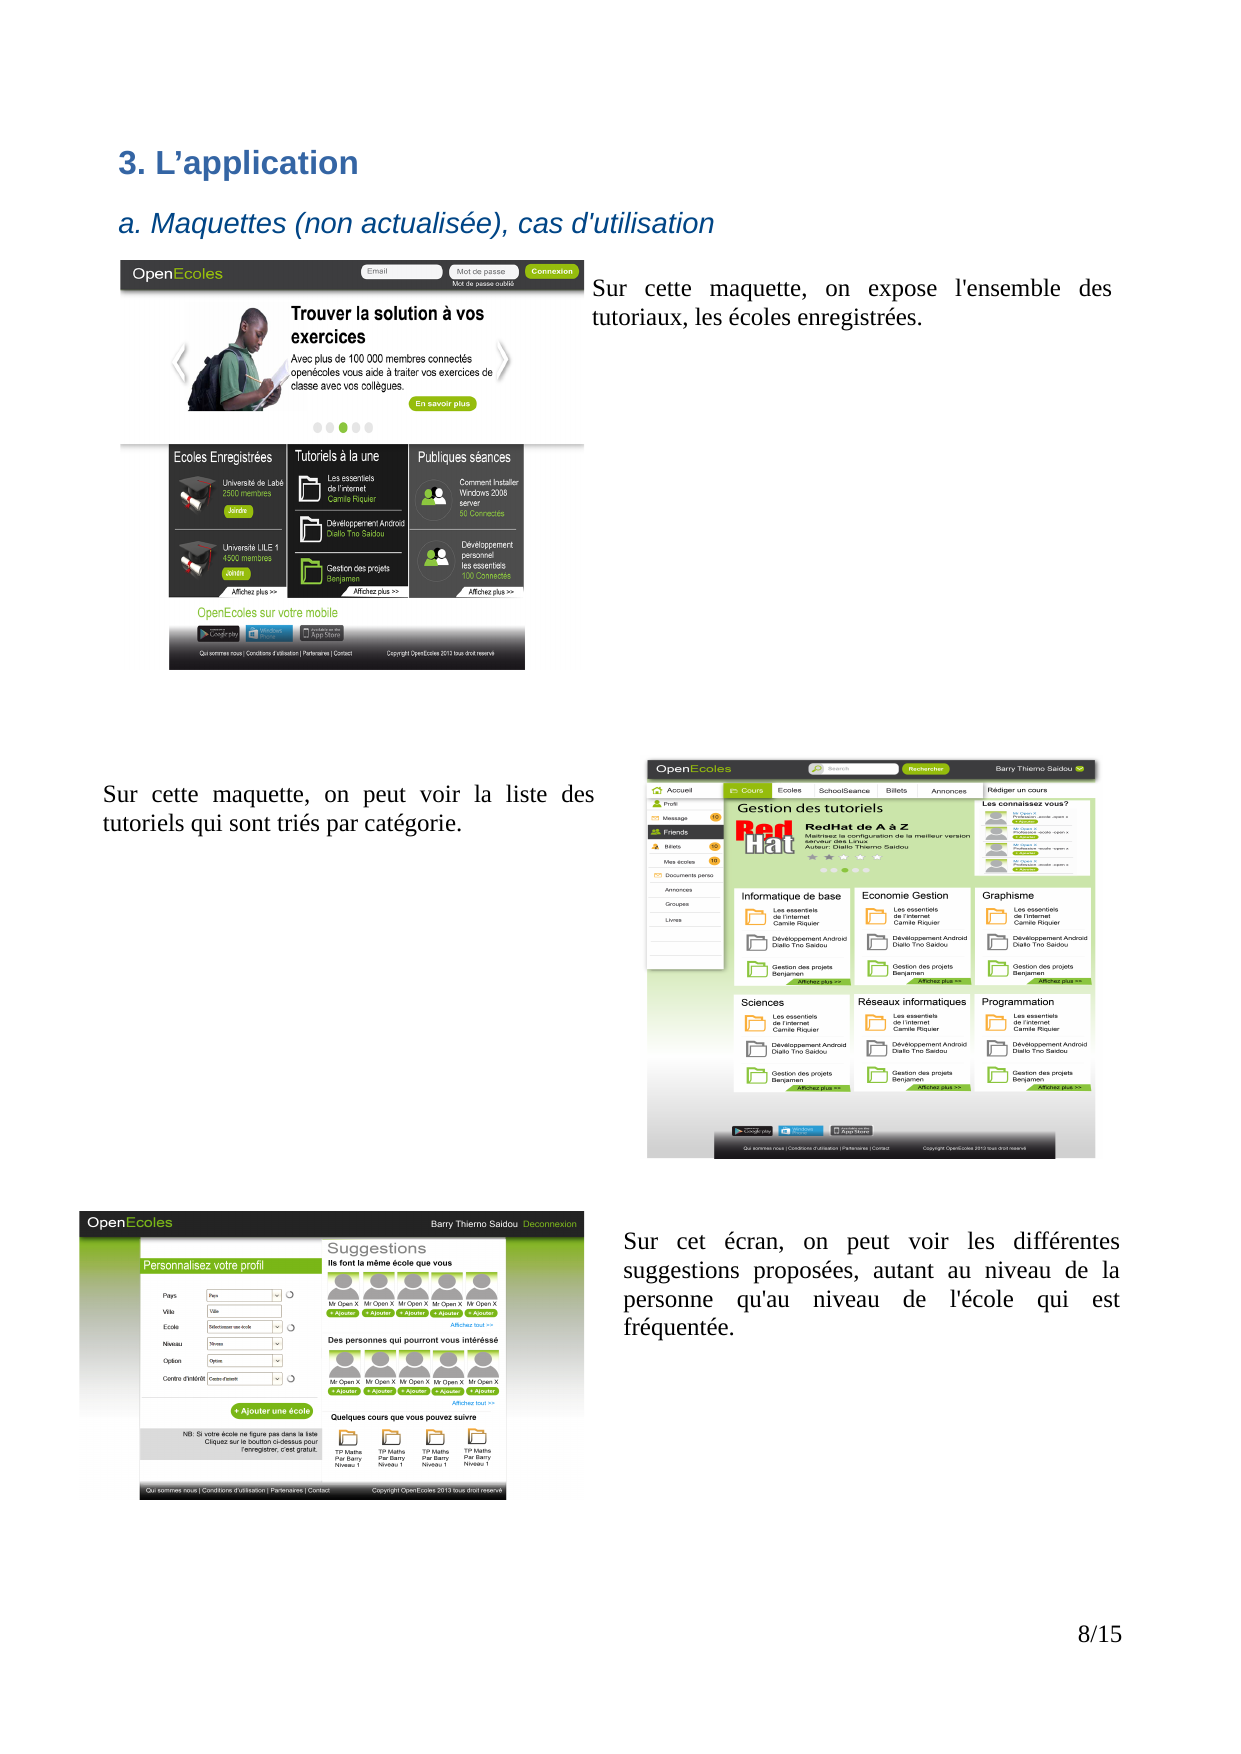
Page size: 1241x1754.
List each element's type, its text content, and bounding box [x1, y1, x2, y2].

picture [79, 1211, 585, 1500]
picture [120, 260, 585, 670]
picture [640, 755, 1103, 1159]
subtitle 3. L’application [118, 143, 1122, 182]
subtitle a. Maquettes (non actualisée), cas d'utilisation [118, 207, 1122, 240]
